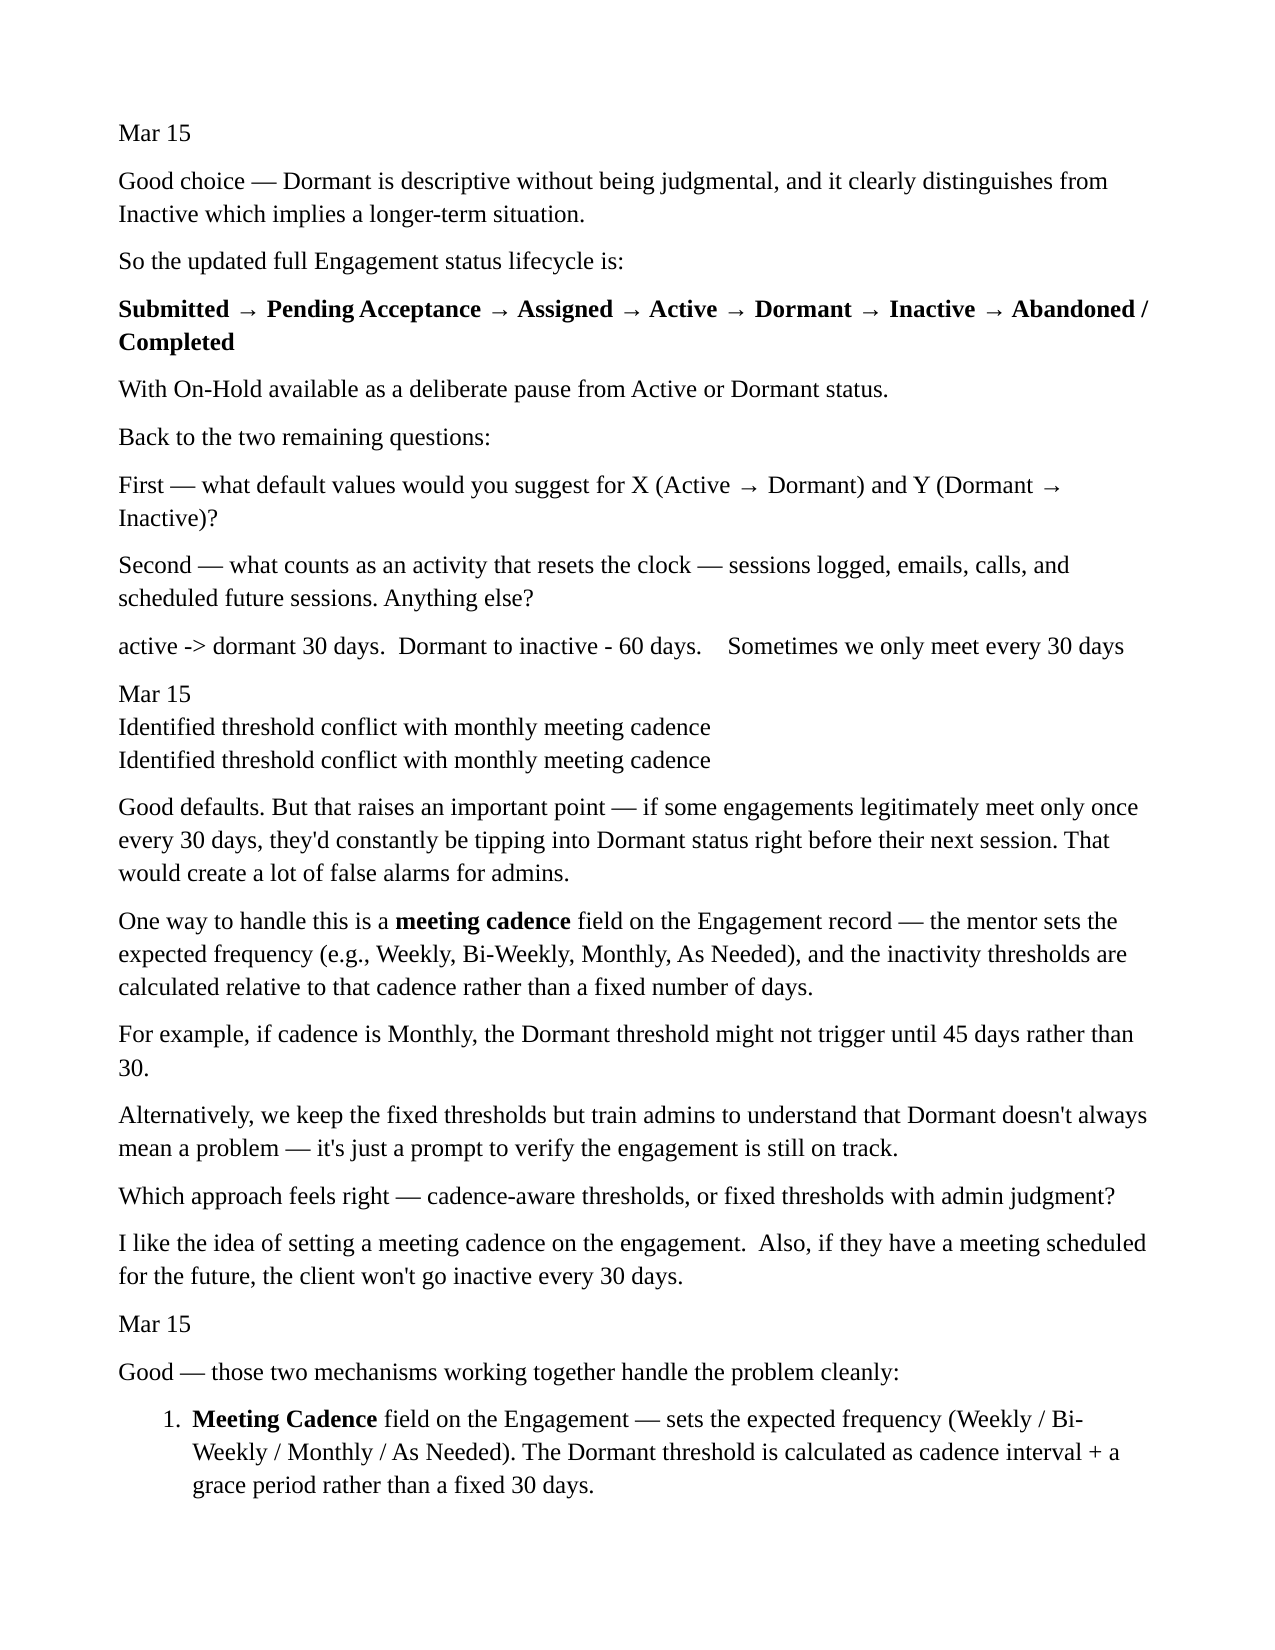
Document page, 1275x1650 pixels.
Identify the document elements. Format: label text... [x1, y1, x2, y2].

text With On-Hold available as a deliberate pause from Active or Dormant status. [118, 374, 1157, 403]
text So the updated full Engagement status lifecycle is: [118, 246, 1157, 275]
text Good choice — Dormant is descriptive without being judgmental, and it clearly distinguishes from Inactive which implies a longer-term situation. [118, 166, 1157, 227]
list Meeting Cadence field on the Engagement — sets the expected frequency (Weekly / Bi-Weekly / Monthly / As Needed). The Dormant threshold is calculated as cadence interval + a grace period rather than a fixed 30 days. [162, 1404, 1157, 1499]
text For example, if cadence is Monthly, the Dormant threshold might not trigger until 45 days rather than 30. [118, 1019, 1157, 1081]
text Back to the two remaining questions: [118, 422, 1157, 451]
text Submitted → Pending Acceptance → Assigned → Active → Dormant → Inactive → Abandoned / Completed [118, 294, 1157, 356]
text Alternatively, we keep the fixed thresholds but train admins to understand that Dormant doesn't always mean a problem — it's just a prompt to verify the engagement is still on track. [118, 1100, 1157, 1162]
text Mar 15 [118, 118, 1157, 147]
text First — what default values would you suggest for X (Active → Dormant) and Y (Dormant → Inactive)? [118, 470, 1157, 532]
text I like the idea of setting a meeting cadence on the engagement. Also, if they have a meeting scheduled for the future, the client won't go inactive every 30 days. [118, 1228, 1157, 1290]
text Good — those two mechanisms working together handle the problem cleanly: [118, 1357, 1157, 1385]
text Mar 15 [118, 679, 1157, 707]
text Which approach feels right — cadence-aware thresholds, or fixed thresholds with admin judgment? [118, 1181, 1157, 1209]
text Identified threshold conflict with monthly meeting cadence [118, 745, 1157, 773]
text active -> dormant 30 days. Dormant to inactive - 60 days. Sometimes we only meet every 30 days [118, 631, 1157, 660]
text Mar 15 [118, 1309, 1157, 1338]
text Identified threshold conflict with monthly meeting cadence [118, 712, 1157, 740]
text Second — what counts as an activity that resets the clock — sessions logged, emails, calls, and scheduled future sessions. Anything else? [118, 550, 1157, 612]
text Good defaults. But that raises an important point — if some engagements legitimately meet only once every 30 days, they'd constantly be tipping into Dormant status right before their next session. That would create a lot of false alarms for admins. [118, 792, 1157, 887]
text One way to handle this is a meeting cadence field on the Engagement record — the mentor sets the expected frequency (e.g., Weekly, Bi-Weekly, Monthly, As Needed), and the inactivity thresholds are calculated relative to that cadence rather than a fixed number of days. [118, 906, 1157, 1001]
